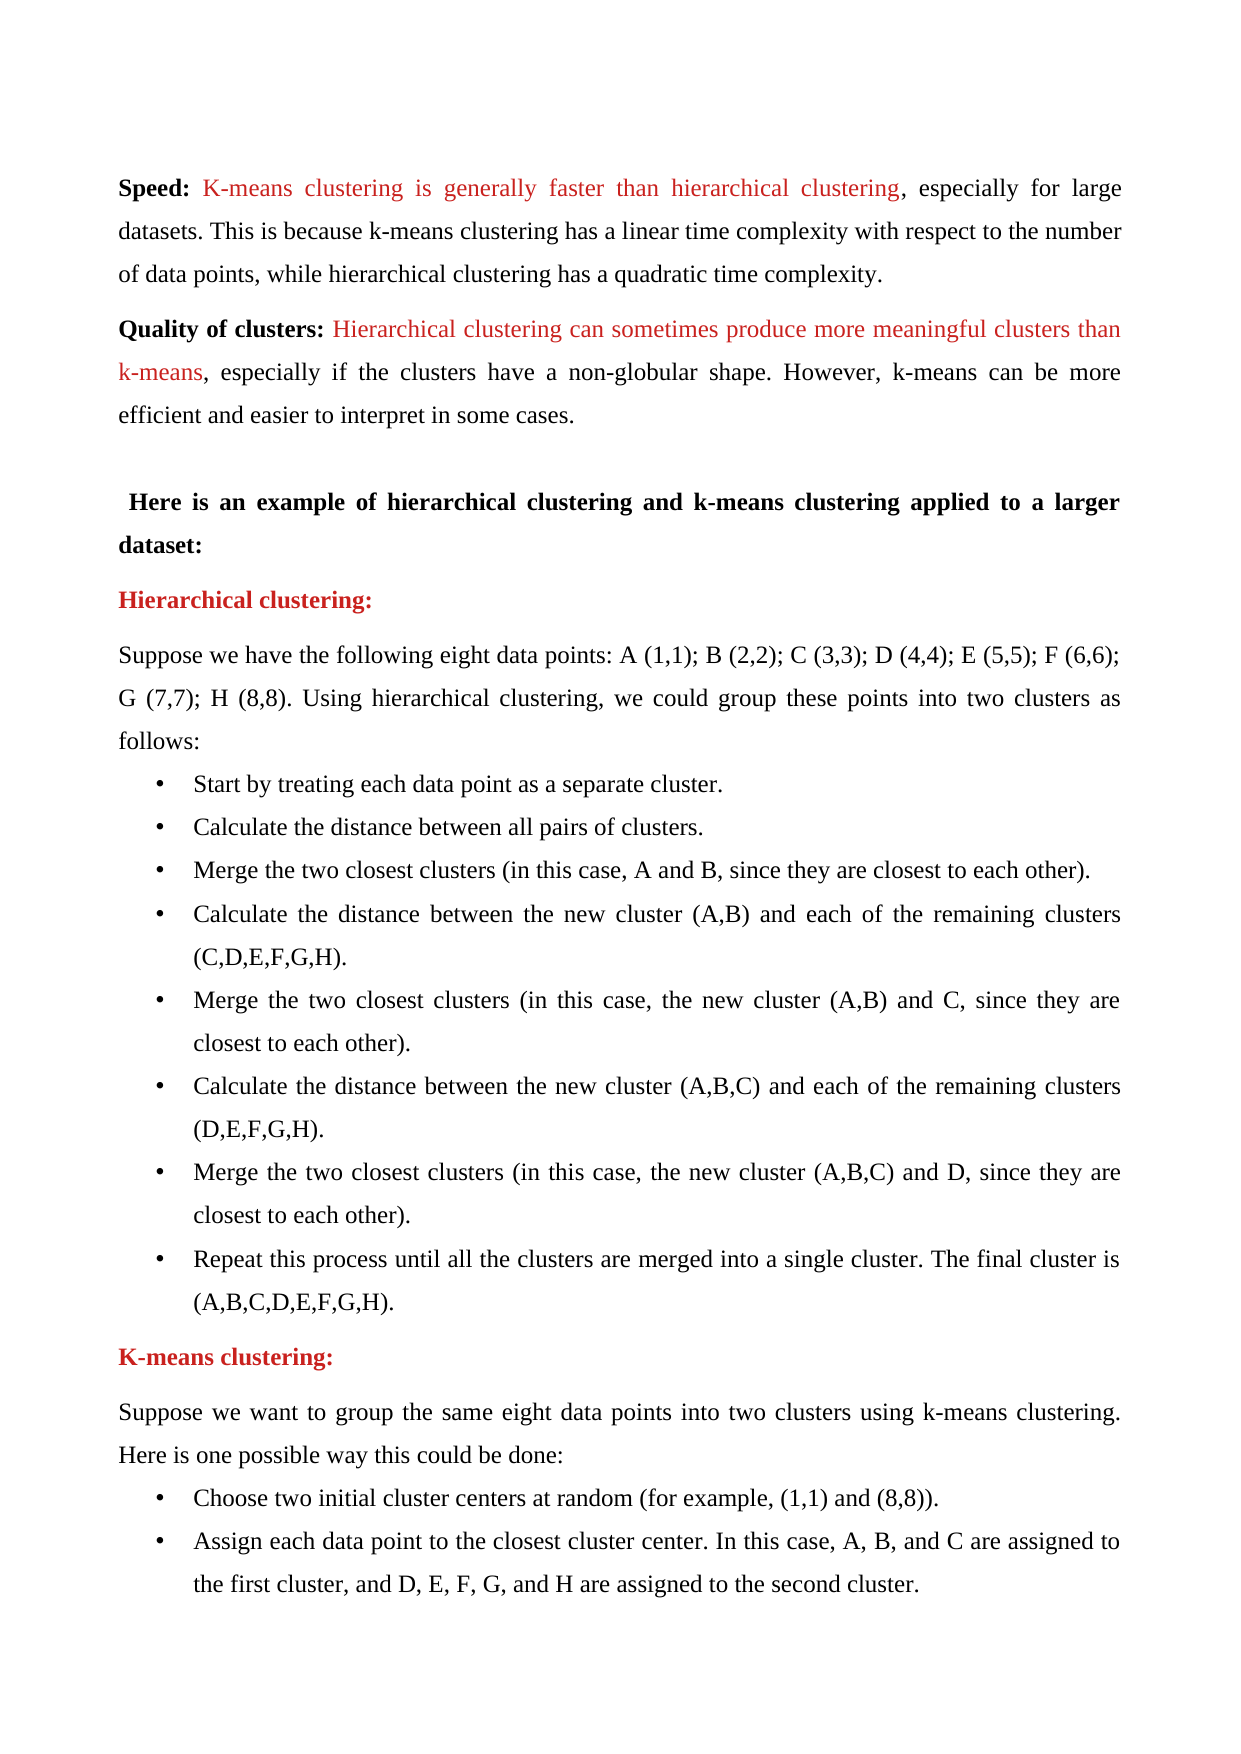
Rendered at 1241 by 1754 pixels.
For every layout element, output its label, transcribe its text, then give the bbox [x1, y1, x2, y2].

list Merge the two closest clusters (in this case, A and B, since they are closest to each other). [156, 856, 1122, 884]
text Speed: K-means clustering is generally faster than hierarchical clustering, especially for large datasets. This is because k-means clustering has a linear time complexity with respect to the number of data points, while hierarchical clustering has a quadratic time complexity. [118, 173, 1122, 288]
list Calculate the distance between all pairs of clusters. [156, 812, 1122, 841]
text Quality of clusters: Hierarchical clustering can sometimes produce more meaningful clusters than k-means, especially if the clusters have a non-globular shape. However, k-means can be more efficient and easier to interpret in some cases. [118, 314, 1122, 429]
list Start by treating each data point as a separate cluster. [156, 769, 1122, 798]
list Calculate the distance between the new cluster (A,B) and each of the remaining clusters (C,D,E,F,G,H). [156, 899, 1122, 971]
list Assign each data point to the closest cluster center. In this case, A, B, and C are assigned to the first cluster, and D, E, F, G, and H are assigned to the second cluster. [156, 1526, 1122, 1598]
list Calculate the distance between the new cluster (A,B,C) and each of the remaining clusters (D,E,F,G,H). [156, 1071, 1122, 1143]
text Here is an example of hierarchical clustering and k-means clustering applied to a larger dataset: [118, 487, 1122, 559]
list Merge the two closest clusters (in this case, the new cluster (A,B,C) and D, since they are closest to each other). [156, 1157, 1122, 1229]
text K-means clustering: [118, 1342, 1122, 1371]
text Suppose we have the following eight data points: A (1,1); B (2,2); C (3,3); D (4,4); E (5,5); F (6,6); G (7,7); H (8,8). Using hierarchical clustering, we could group these points into two clusters as follows: [118, 640, 1122, 755]
list Choose two initial cluster centers at random (for example, (1,1) and (8,8)). [156, 1483, 1122, 1512]
text Hierarchical clustering: [118, 585, 1122, 614]
text Suppose we want to group the same eight data points into two clusters using k-means clustering. Here is one possible way this could be done: [118, 1397, 1122, 1469]
list Repeat this process until all the clusters are merged into a single cluster. The final cluster is (A,B,C,D,E,F,G,H). [156, 1244, 1122, 1316]
list Merge the two closest clusters (in this case, the new cluster (A,B) and C, since they are closest to each other). [156, 985, 1122, 1057]
